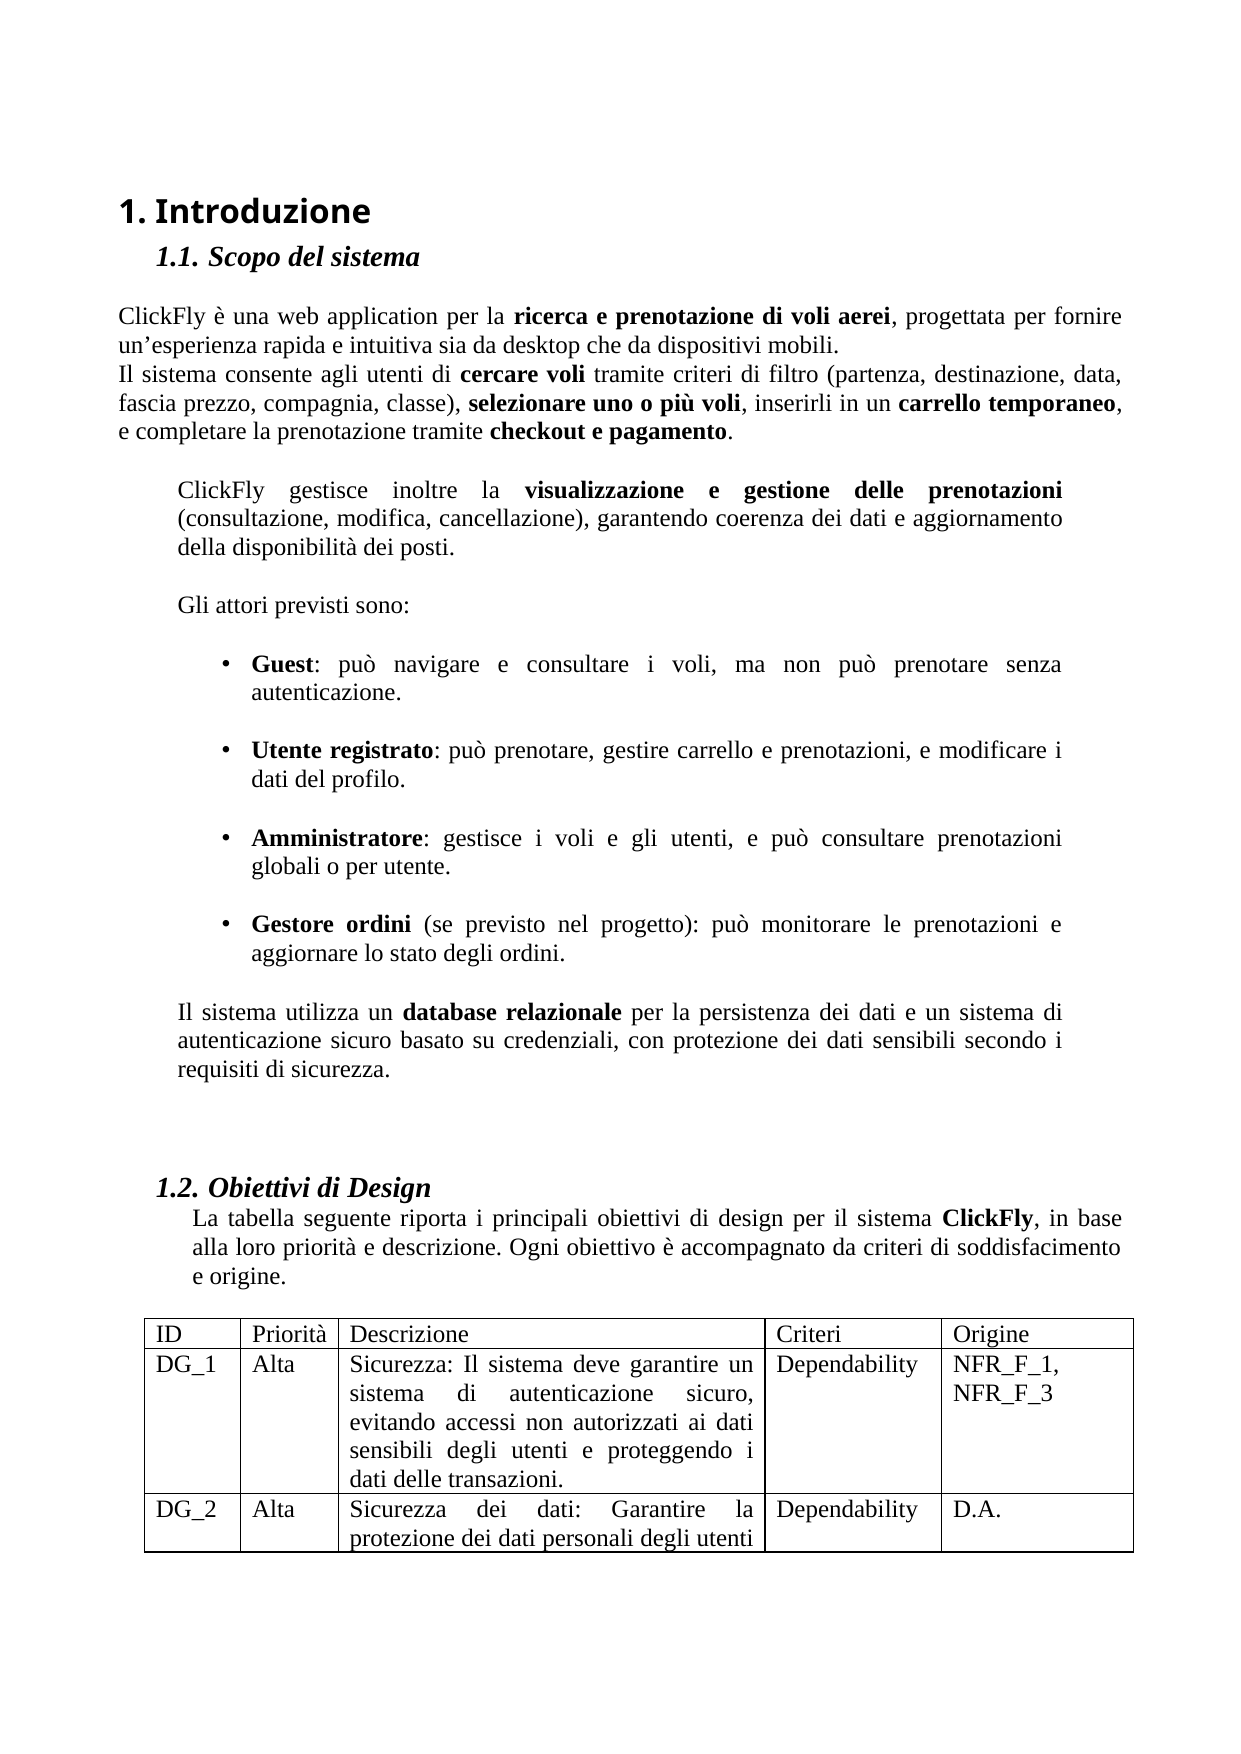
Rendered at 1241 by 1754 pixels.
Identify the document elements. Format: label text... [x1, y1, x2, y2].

subtitle Scopo del sistema [156, 239, 1122, 273]
table_cell DG_2 [145, 1494, 240, 1551]
table_header Criteri [766, 1319, 941, 1348]
table_cell Dependability [766, 1349, 941, 1493]
subtitle 1. Introduzione [118, 187, 1122, 233]
text ClickFly è una web application per la ricerca e prenotazione di voli aerei, progettata per fornire un’esperienza rapida e intuitiva sia da desktop che da dispositivi mobili. Il sistema consente agli utenti di cercare voli tramite criteri di filtro (partenza, destinazione, data, fascia prezzo, compagnia, classe), selezionare uno o più voli, inserirli in un carrello temporaneo, e completare la prenotazione tramite checkout e pagamento. [118, 273, 1122, 445]
table_cell Sicurezza: Il sistema deve garantire un sistema di autenticazione sicuro, evitando accessi non autorizzati ai dati sensibili degli utenti e proteggendo i dati delle transazioni. [339, 1349, 764, 1493]
table_cell NFR_F_1, NFR_F_3 [942, 1349, 1133, 1493]
table_header Priorità [241, 1319, 338, 1348]
table_header ID [145, 1319, 240, 1348]
table_header Origine [942, 1319, 1133, 1348]
text La tabella seguente riporta i principali obiettivi di design per il sistema ClickFly, in base alla loro priorità e descrizione. Ogni obiettivo è accompagnato da criteri di soddisfacimento e origine. [192, 1203, 1122, 1289]
table_cell Alta [241, 1494, 338, 1551]
table_cell D.A. [942, 1494, 1133, 1551]
text ClickFly gestisce inoltre la visualizzazione e gestione delle prenotazioni (consultazione, modifica, cancellazione), garantendo coerenza dei dati e aggiornamento della disponibilità dei posti. [177, 475, 1063, 561]
list Utente registrato: può prenotare, gestire carrello e prenotazioni, e modificare i dati del profilo. [222, 736, 1063, 793]
table_cell Sicurezza dei dati: Garantire la protezione dei dati personali degli utenti [339, 1494, 764, 1551]
list Amministratore: gestisce i voli e gli utenti, e può consultare prenotazioni globali o per utente. [222, 823, 1063, 880]
text Gli attori previsti sono: [177, 590, 1063, 619]
table_header Descrizione [339, 1319, 764, 1348]
table_cell DG_1 [145, 1349, 240, 1493]
table_cell Dependability [766, 1494, 941, 1551]
subtitle Obiettivi di Design [156, 1170, 1122, 1203]
list Gestore ordini (se previsto nel progetto): può monitorare le prenotazioni e aggiornare lo stato degli ordini. [222, 909, 1063, 967]
text Il sistema utilizza un database relazionale per la persistenza dei dati e un sistema di autenticazione sicuro basato su credenziali, con protezione dei dati sensibili secondo i requisiti di sicurezza. [177, 997, 1063, 1083]
list Guest: può navigare e consultare i voli, ma non può prenotare senza autenticazione. [222, 649, 1063, 706]
table_cell Alta [241, 1349, 338, 1493]
